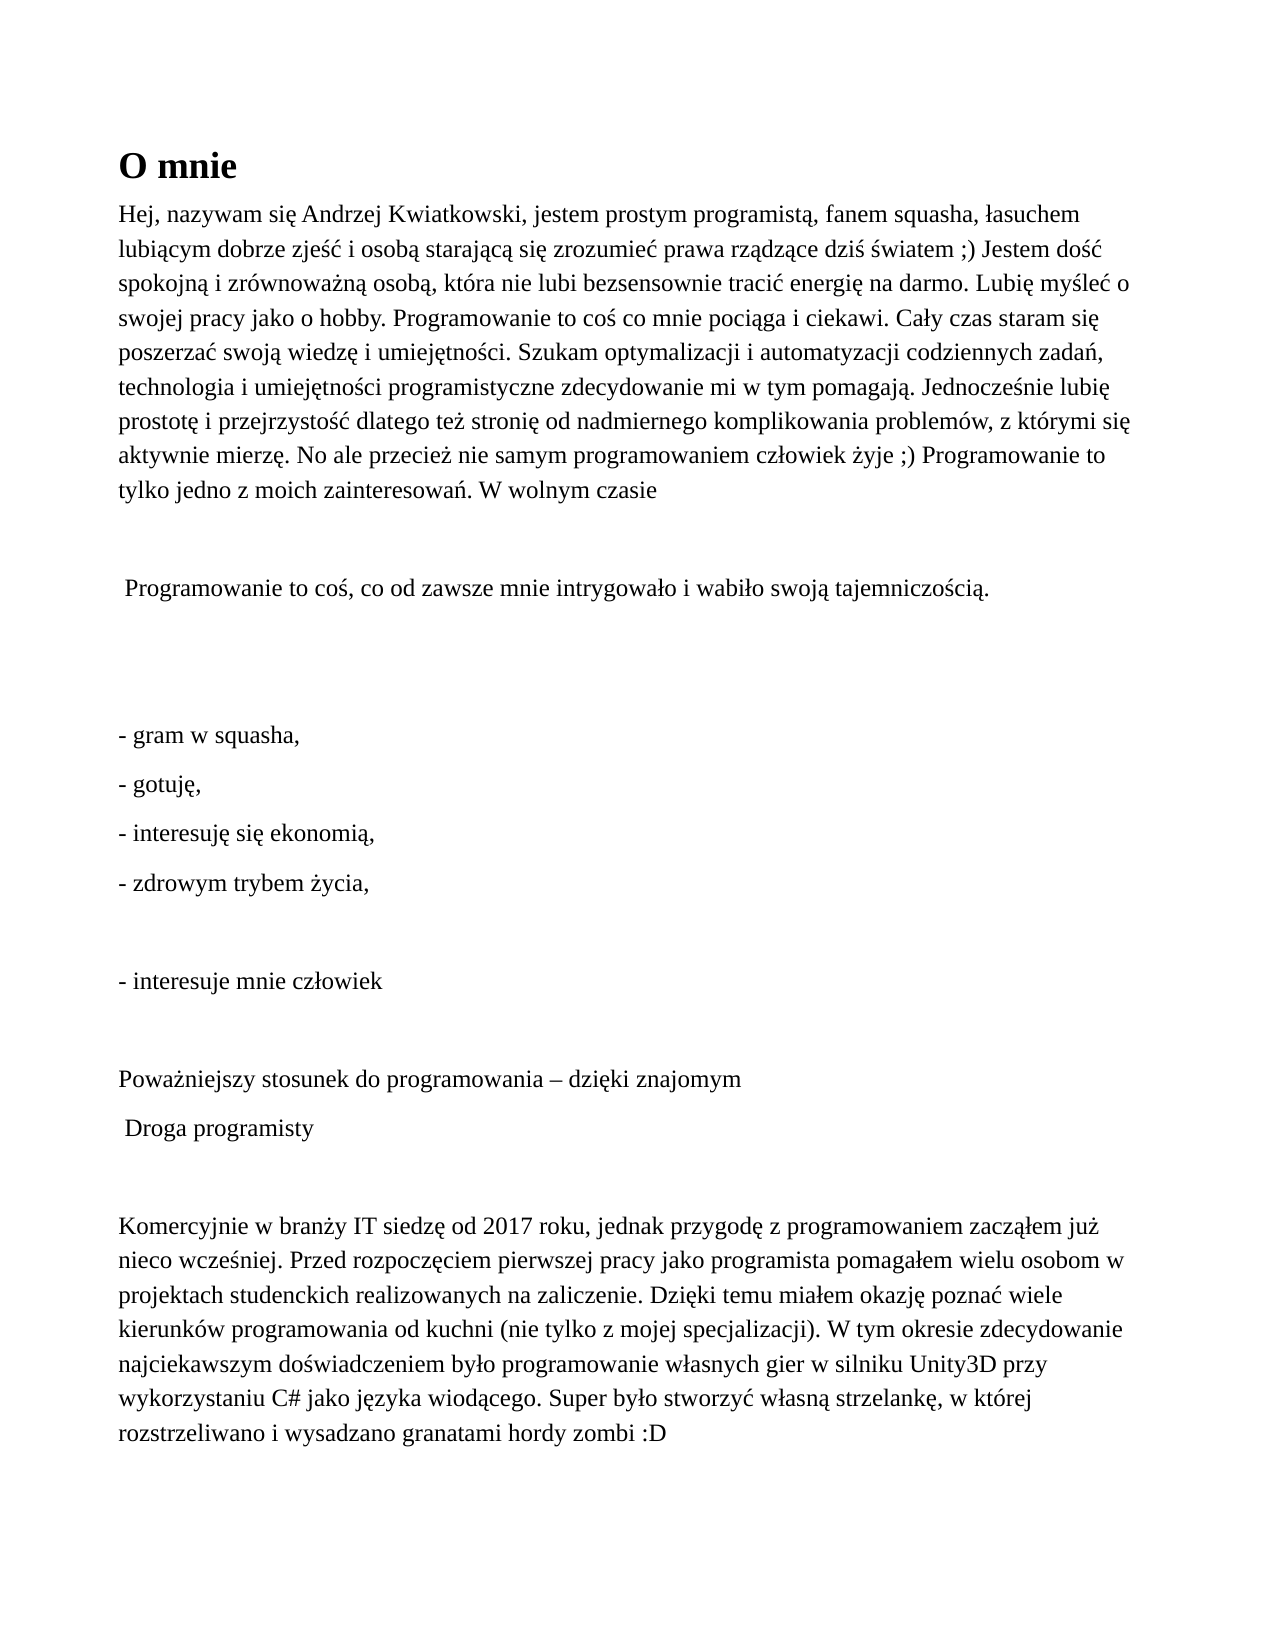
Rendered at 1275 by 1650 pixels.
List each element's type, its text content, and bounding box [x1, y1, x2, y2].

subtitle O mnie [118, 143, 1157, 187]
text - interesuje mnie człowiek [118, 966, 1157, 994]
text Komercyjnie w branży IT siedzę od 2017 roku, jednak przygodę z programowaniem zacząłem już nieco wcześniej. Przed rozpoczęciem pierwszej pracy jako programista pomagałem wielu osobom w projektach studenckich realizowanych na zaliczenie. Dzięki temu miałem okazję poznać wiele kierunków programowania od kuchni (nie tylko z mojej specjalizacji). W tym okresie zdecydowanie najciekawszym doświadczeniem było programowanie własnych gier w silniku Unity3D przy wykorzystaniu C# jako języka wiodącego. Super było stworzyć własną strzelankę, w której rozstrzeliwano i wysadzano granatami hordy zombi :D [118, 1211, 1157, 1447]
text - gotuję, [118, 769, 1157, 798]
text - zdrowym trybem życia, [118, 868, 1157, 896]
text - gram w squasha, [118, 720, 1157, 749]
text Droga programisty [118, 1113, 1157, 1142]
text Programowanie to coś, co od zawsze mnie intrygowało i wabiło swoją tajemniczością. [118, 573, 1157, 602]
text - interesuję się ekonomią, [118, 818, 1157, 847]
text Poważniejszy stosunek do programowania – dzięki znajomym [118, 1064, 1157, 1093]
text Hej, nazywam się Andrzej Kwiatkowski, jestem prostym programistą, fanem squasha, łasuchem lubiącym dobrze zjeść i osobą starającą się zrozumieć prawa rządzące dziś światem ;) Jestem dość spokojną i zrównoważną osobą, która nie lubi bezsensownie tracić energię na darmo. Lubię myśleć o swojej pracy jako o hobby. Programowanie to coś co mnie pociąga i ciekawi. Cały czas staram się poszerzać swoją wiedzę i umiejętności. Szukam optymalizacji i automatyzacji codziennych zadań, technologia i umiejętności programistyczne zdecydowanie mi w tym pomagają. Jednocześnie lubię prostotę i przejrzystość dlatego też stronię od nadmiernego komplikowania problemów, z którymi się aktywnie mierzę. No ale przecież nie samym programowaniem człowiek żyje ;) Programowanie to tylko jedno z moich zainteresowań. W wolnym czasie [118, 199, 1157, 504]
